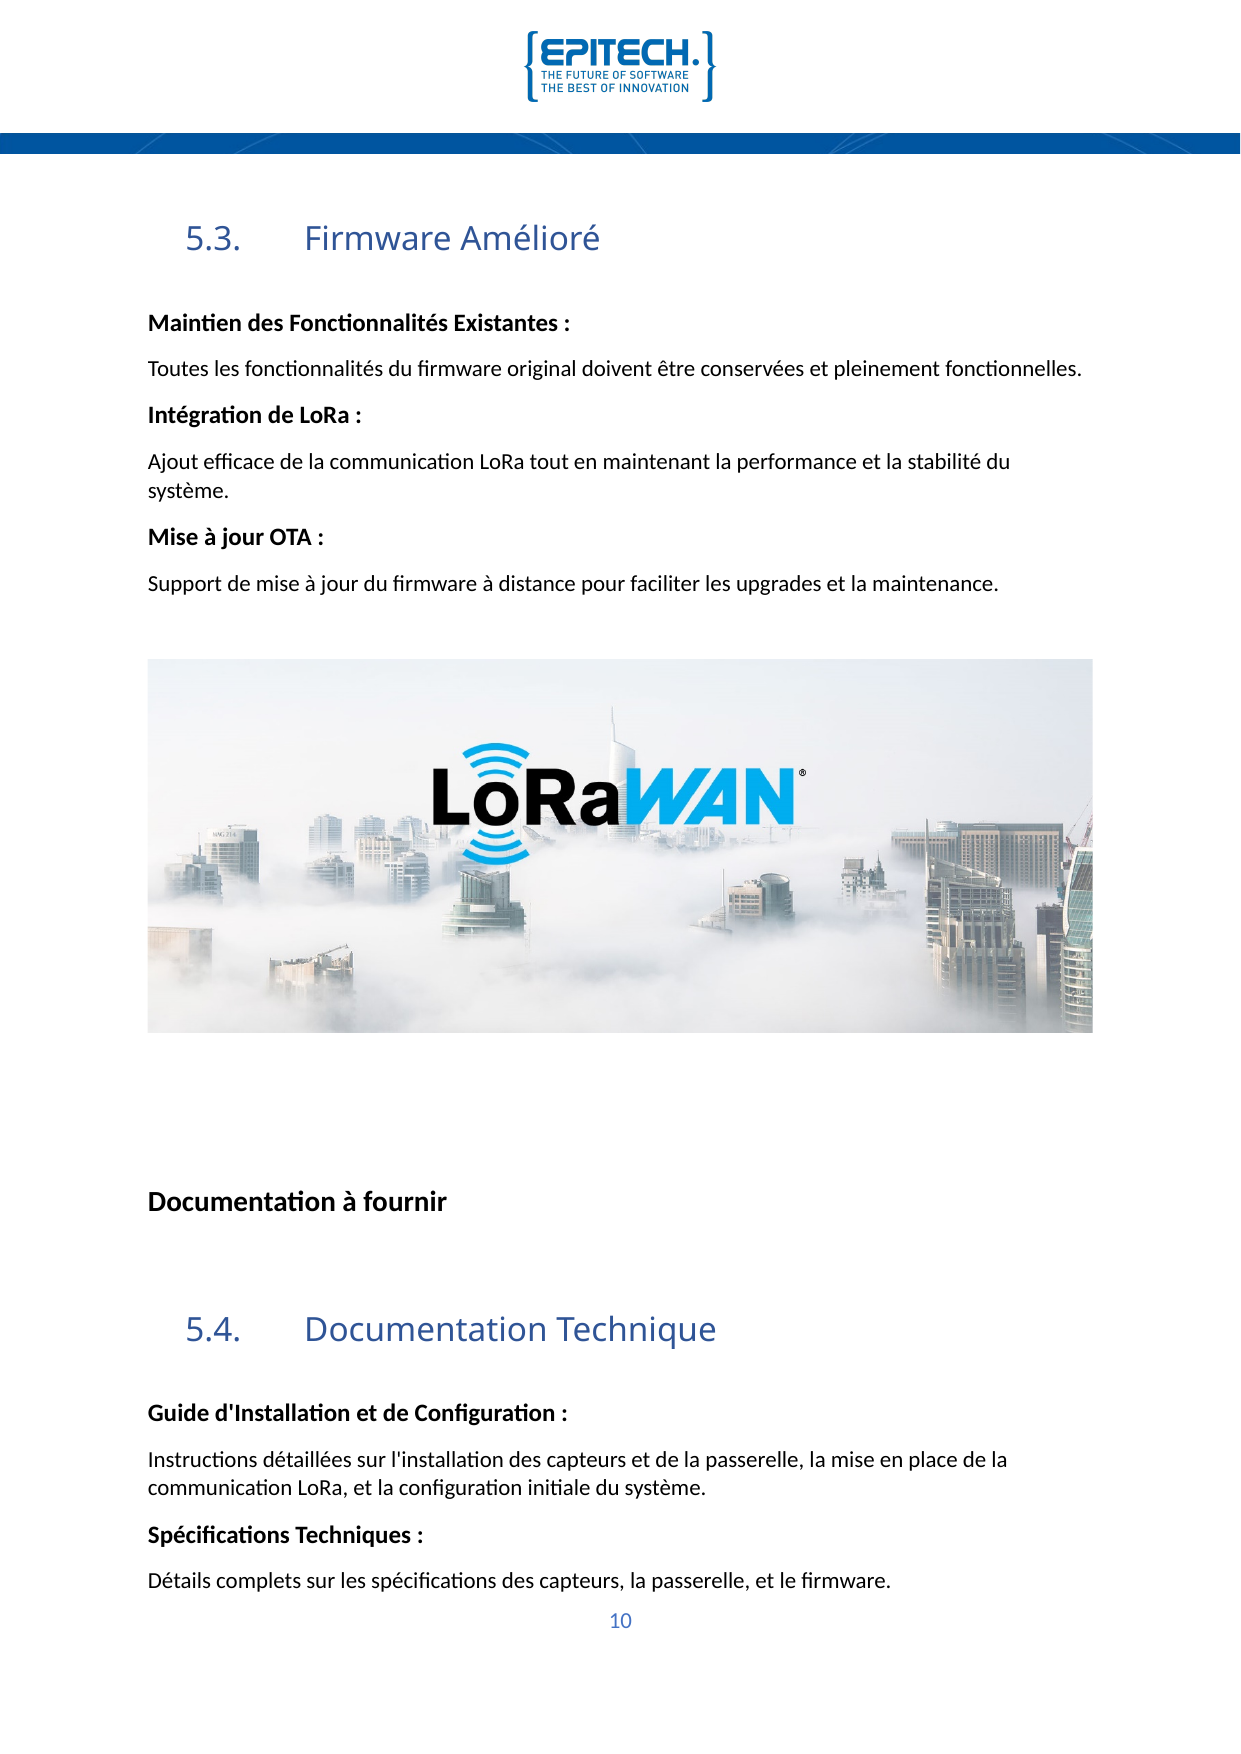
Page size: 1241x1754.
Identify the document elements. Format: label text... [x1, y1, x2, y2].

list Documentation Technique [185, 1306, 1092, 1351]
list Firmware Amélioré [185, 215, 1092, 261]
text Mise à jour OTA : [148, 521, 1092, 552]
text Support de mise à jour du firmware à distance pour faciliter les upgrades et la maintenance. [148, 569, 1092, 597]
text Guide d'Installation et de Configuration : [148, 1397, 1092, 1428]
text Instructions détaillées sur l'installation des capteurs et de la passerelle, la mise en place de la communication LoRa, et la configuration initiale du système. [148, 1445, 1092, 1502]
text Intégration de LoRa : [148, 399, 1092, 430]
text Toutes les fonctionnalités du firmware original doivent être conservées et pleinement fonctionnelles. [148, 354, 1092, 382]
text Ajout efficace de la communication LoRa tout en maintenant la performance et la stabilité du système. [148, 447, 1092, 504]
text Détails complets sur les spécifications des capteurs, la passerelle, et le firmware. [148, 1566, 1092, 1594]
text Documentation à fournir [148, 1183, 1092, 1218]
text Spécifications Techniques : [148, 1519, 1092, 1549]
text Maintien des Fonctionnalités Existantes : [148, 307, 1092, 337]
